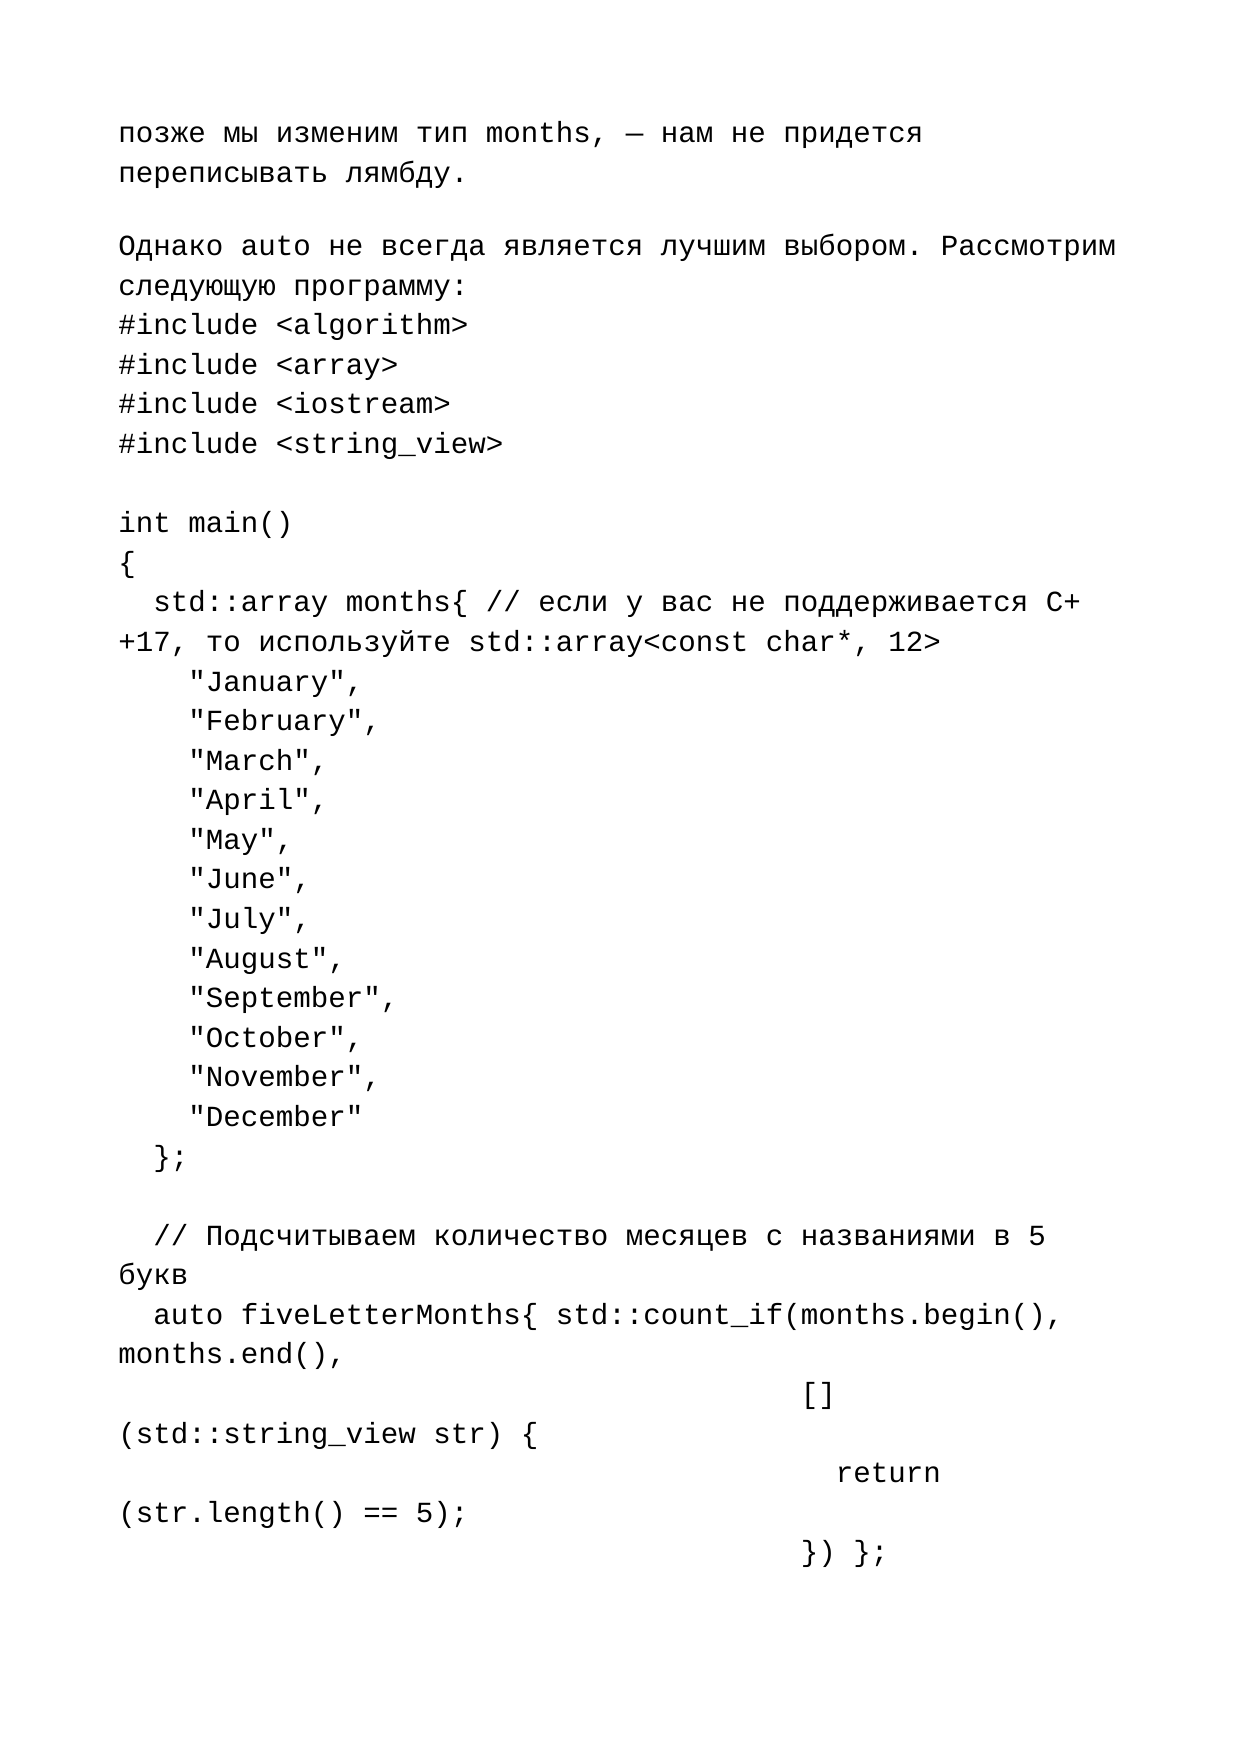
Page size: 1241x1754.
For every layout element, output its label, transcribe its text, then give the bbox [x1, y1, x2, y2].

text }; [118, 1142, 1122, 1175]
text "September", [118, 983, 1122, 1016]
text #include <array> [118, 350, 1122, 383]
text "December" [118, 1102, 1122, 1135]
text "March", [118, 746, 1122, 779]
text int main() [118, 508, 1122, 541]
text { [118, 548, 1122, 581]
text #include <string_view> [118, 429, 1122, 462]
text "April", [118, 786, 1122, 818]
text // Подсчитываем количество месяцев с названиями в 5 букв [118, 1221, 1122, 1293]
text auto fiveLetterMonths{ std::count_if(months.begin(), months.end(), [118, 1300, 1122, 1373]
text "July", [118, 904, 1122, 937]
text #include <iostream> [118, 390, 1122, 423]
text "January", [118, 667, 1122, 700]
text "May", [118, 825, 1122, 858]
text }) }; [118, 1538, 1122, 1571]
text return (str.length() == 5); [118, 1458, 1122, 1531]
text #include <algorithm> [118, 311, 1122, 343]
text [](std::string_view str) { [118, 1379, 1122, 1452]
text "February", [118, 706, 1122, 739]
text "August", [118, 944, 1122, 977]
text Однако auto не всегда является лучшим выбором. Рассмотрим следующую программу: [118, 231, 1122, 304]
text "June", [118, 865, 1122, 898]
text "October", [118, 1023, 1122, 1056]
text позже мы изменим тип months, — нам не придется переписывать лямбду. [118, 118, 1122, 191]
text "November", [118, 1063, 1122, 1096]
text std::array months{ // если у вас не поддерживается C++17, то используйте std::array<const char*, 12> [118, 588, 1122, 660]
